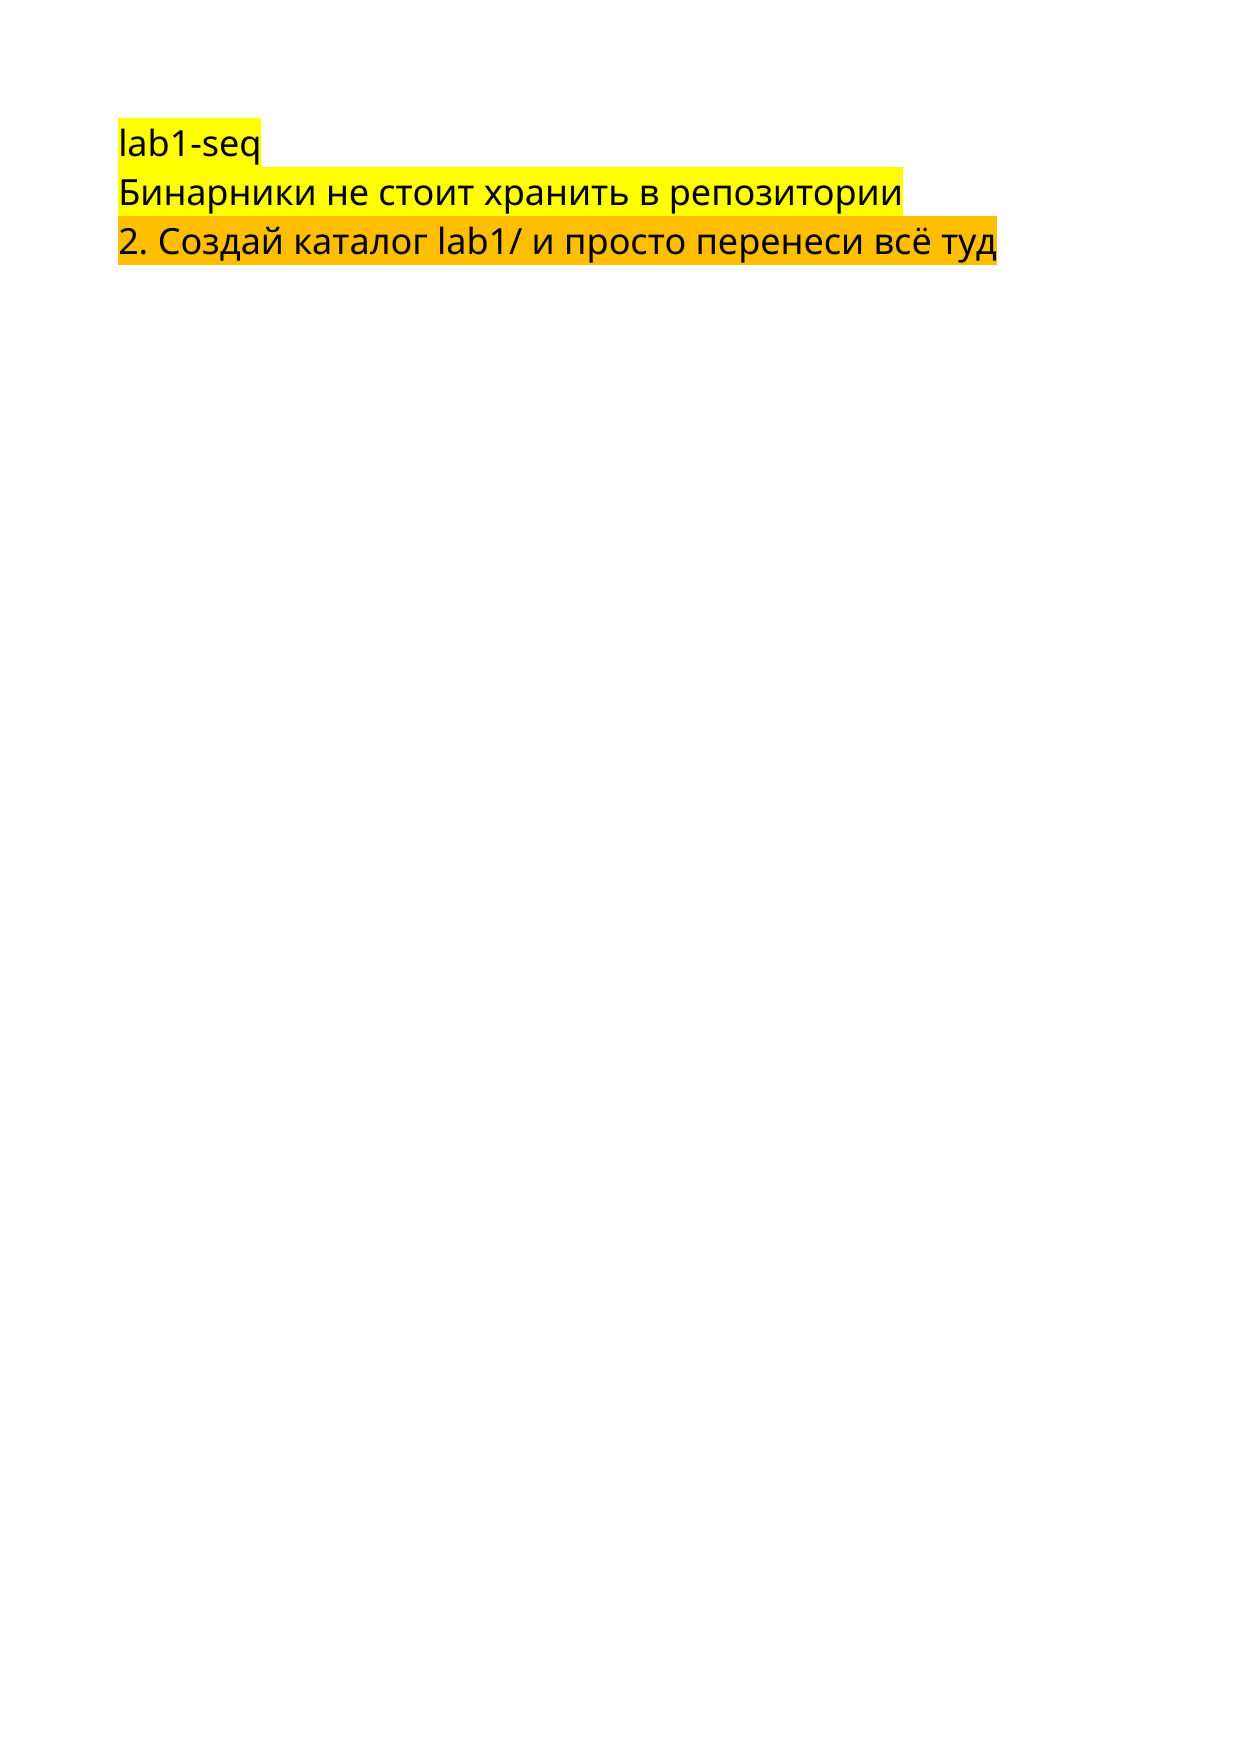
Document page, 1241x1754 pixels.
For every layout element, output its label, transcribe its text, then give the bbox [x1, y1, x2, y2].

text 2. Создай каталог lab1/ и просто перенеси всё туд [118, 216, 1122, 265]
text Бинарники не стоит хранить в репозитории [118, 167, 1122, 216]
text lab1-seq [118, 118, 1122, 167]
